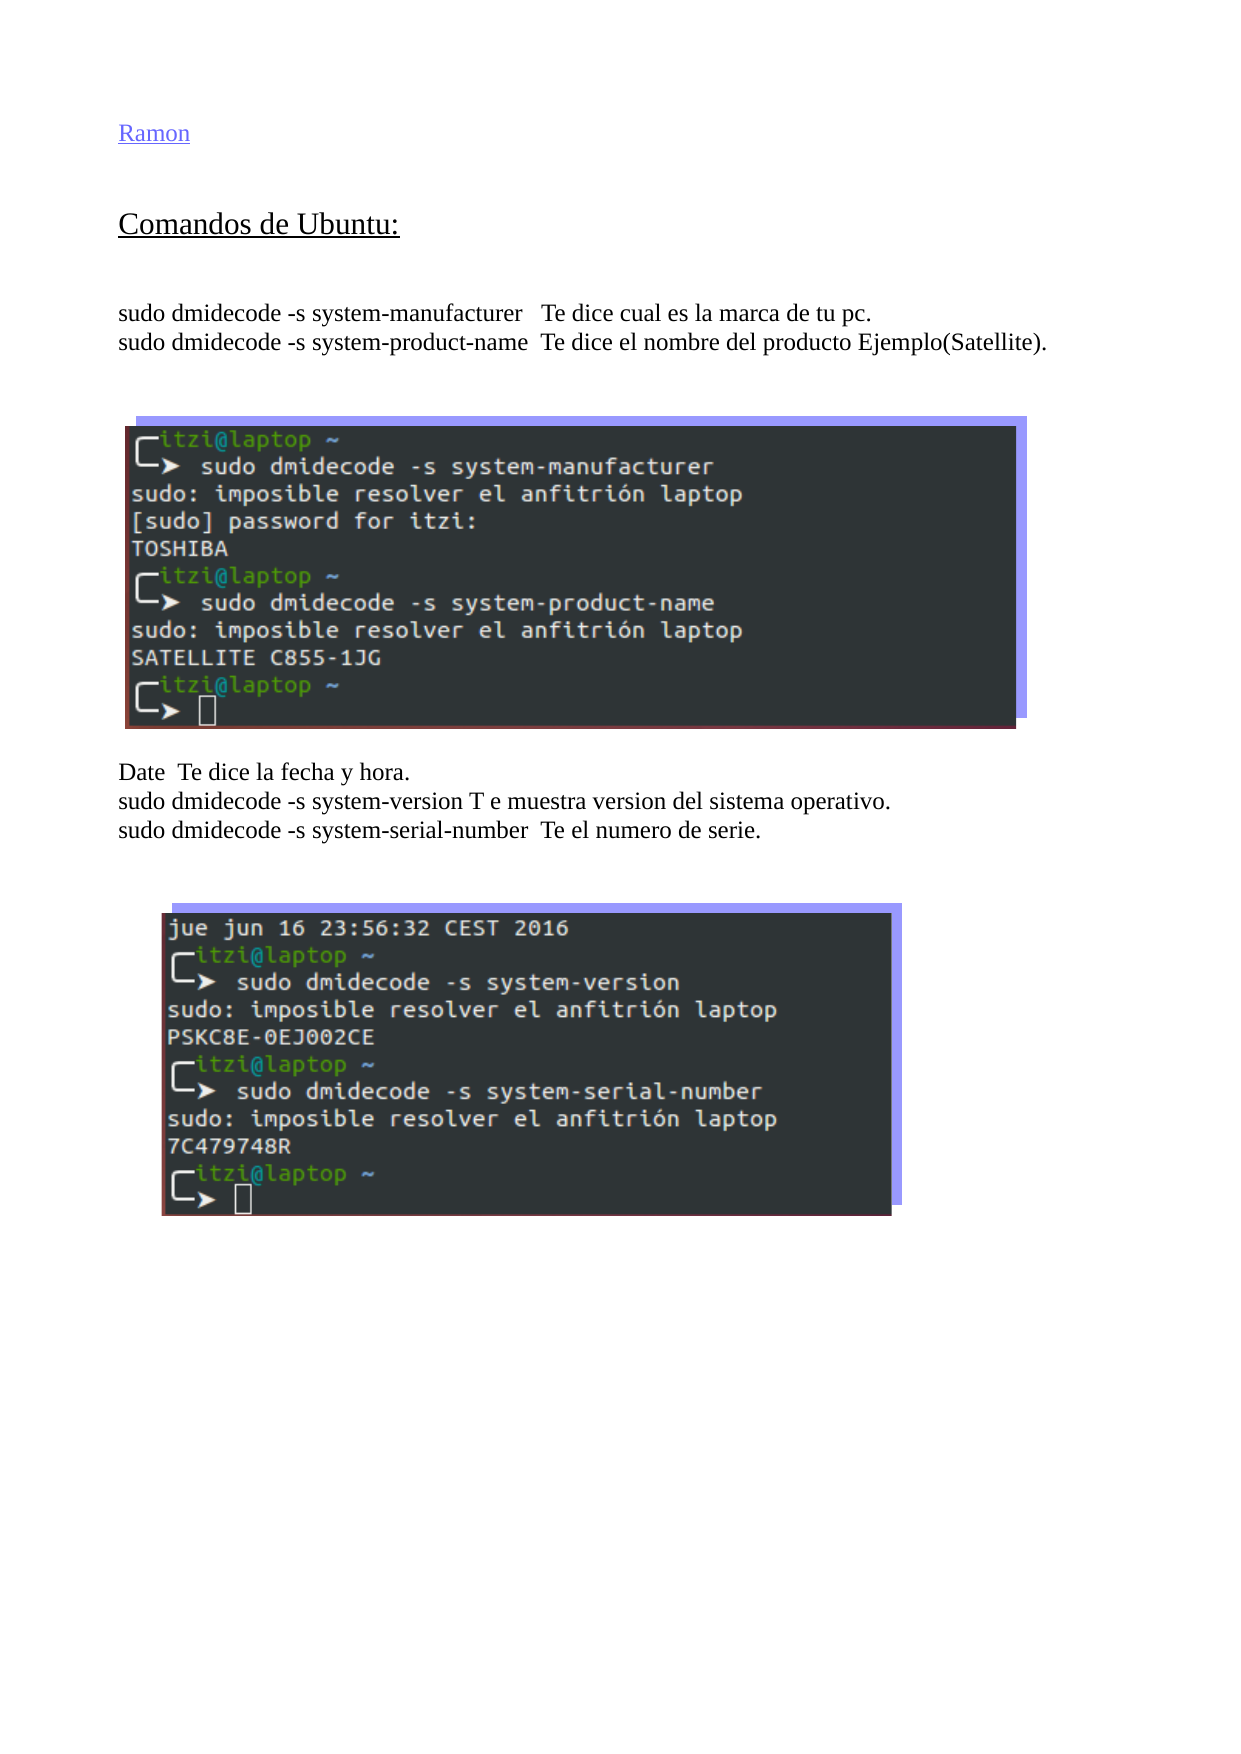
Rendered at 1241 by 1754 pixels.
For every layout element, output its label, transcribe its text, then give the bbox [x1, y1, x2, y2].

text sudo dmidecode -s system-manufacturer Te dice cual es la marca de tu pc. [118, 298, 1122, 327]
text sudo dmidecode -s system-product-name Te dice el nombre del producto Ejemplo(Satellite). [118, 327, 1122, 356]
text Comandos de Ubuntu: [118, 205, 1122, 241]
text Date Te dice la fecha y hora. [118, 757, 1122, 786]
text sudo dmidecode -s system-version T e muestra version del sistema operativo. [118, 786, 1122, 815]
picture [161, 913, 892, 1216]
picture [125, 426, 1017, 729]
text sudo dmidecode -s system-serial-number Te el numero de serie. [118, 815, 1122, 843]
